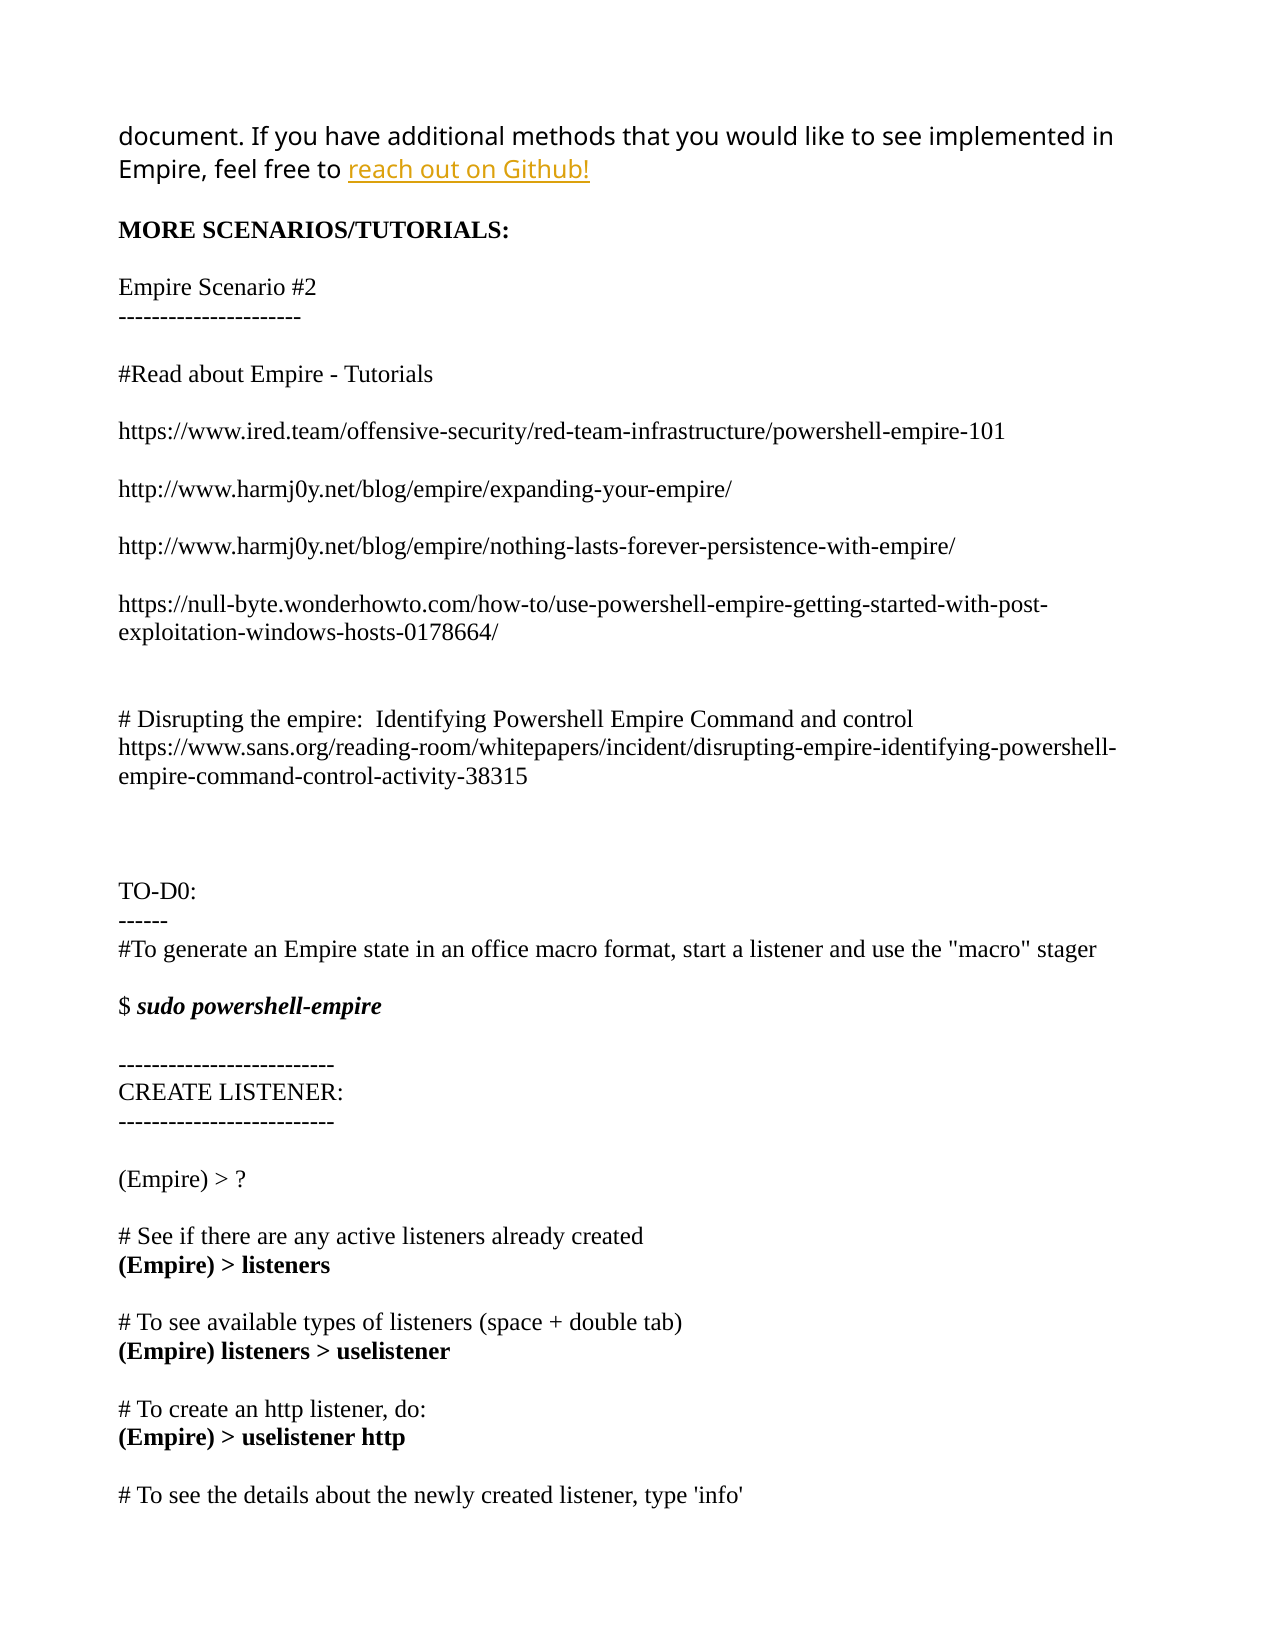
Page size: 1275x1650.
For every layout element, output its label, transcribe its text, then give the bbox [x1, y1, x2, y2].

text ---------------------- [118, 301, 1157, 330]
text TO-D0: [118, 876, 1157, 905]
text https://www.sans.org/reading-room/whitepapers/incident/disrupting-empire-identifying-powershell-empire-command-control-activity-38315 [118, 732, 1157, 790]
text ------ [118, 905, 1157, 934]
text # To see available types of listeners (space + double tab) [118, 1307, 1157, 1336]
text http://www.harmj0y.net/blog/empire/expanding-your-empire/ [118, 474, 1157, 502]
text # See if there are any active listeners already created [118, 1221, 1157, 1250]
text document. If you have additional methods that you would like to see implemented in Empire, feel free to reach out on Github! [118, 118, 1157, 186]
text # Disrupting the empire: Identifying Powershell Empire Command and control [118, 704, 1157, 732]
text MORE SCENARIOS/TUTORIALS: [118, 215, 1157, 244]
text #Read about Empire - Tutorials [118, 359, 1157, 387]
text -------------------------- [118, 1049, 1157, 1077]
text (Empire) > ? [118, 1164, 1157, 1192]
text (Empire) > listeners [118, 1250, 1157, 1279]
text https://null-byte.wonderhowto.com/how-to/use-powershell-empire-getting-started-with-post-exploitation-windows-hosts-0178664/ [118, 589, 1157, 646]
text https://www.ired.team/offensive-security/red-team-infrastructure/powershell-empire-101 [118, 416, 1157, 445]
text Empire Scenario #2 [118, 272, 1157, 301]
text http://www.harmj0y.net/blog/empire/nothing-lasts-forever-persistence-with-empire/ [118, 531, 1157, 560]
text # To see the details about the newly created listener, type 'info' [118, 1480, 1157, 1509]
text CREATE LISTENER: [118, 1077, 1157, 1106]
text #To generate an Empire state in an office macro format, start a listener and use the "macro" stager [118, 934, 1157, 962]
text (Empire) listeners > uselistener [118, 1336, 1157, 1365]
text $ sudo powershell-empire [118, 991, 1157, 1020]
text # To create an http listener, do: [118, 1394, 1157, 1422]
text (Empire) > uselistener http [118, 1422, 1157, 1451]
text -------------------------- [118, 1106, 1157, 1135]
